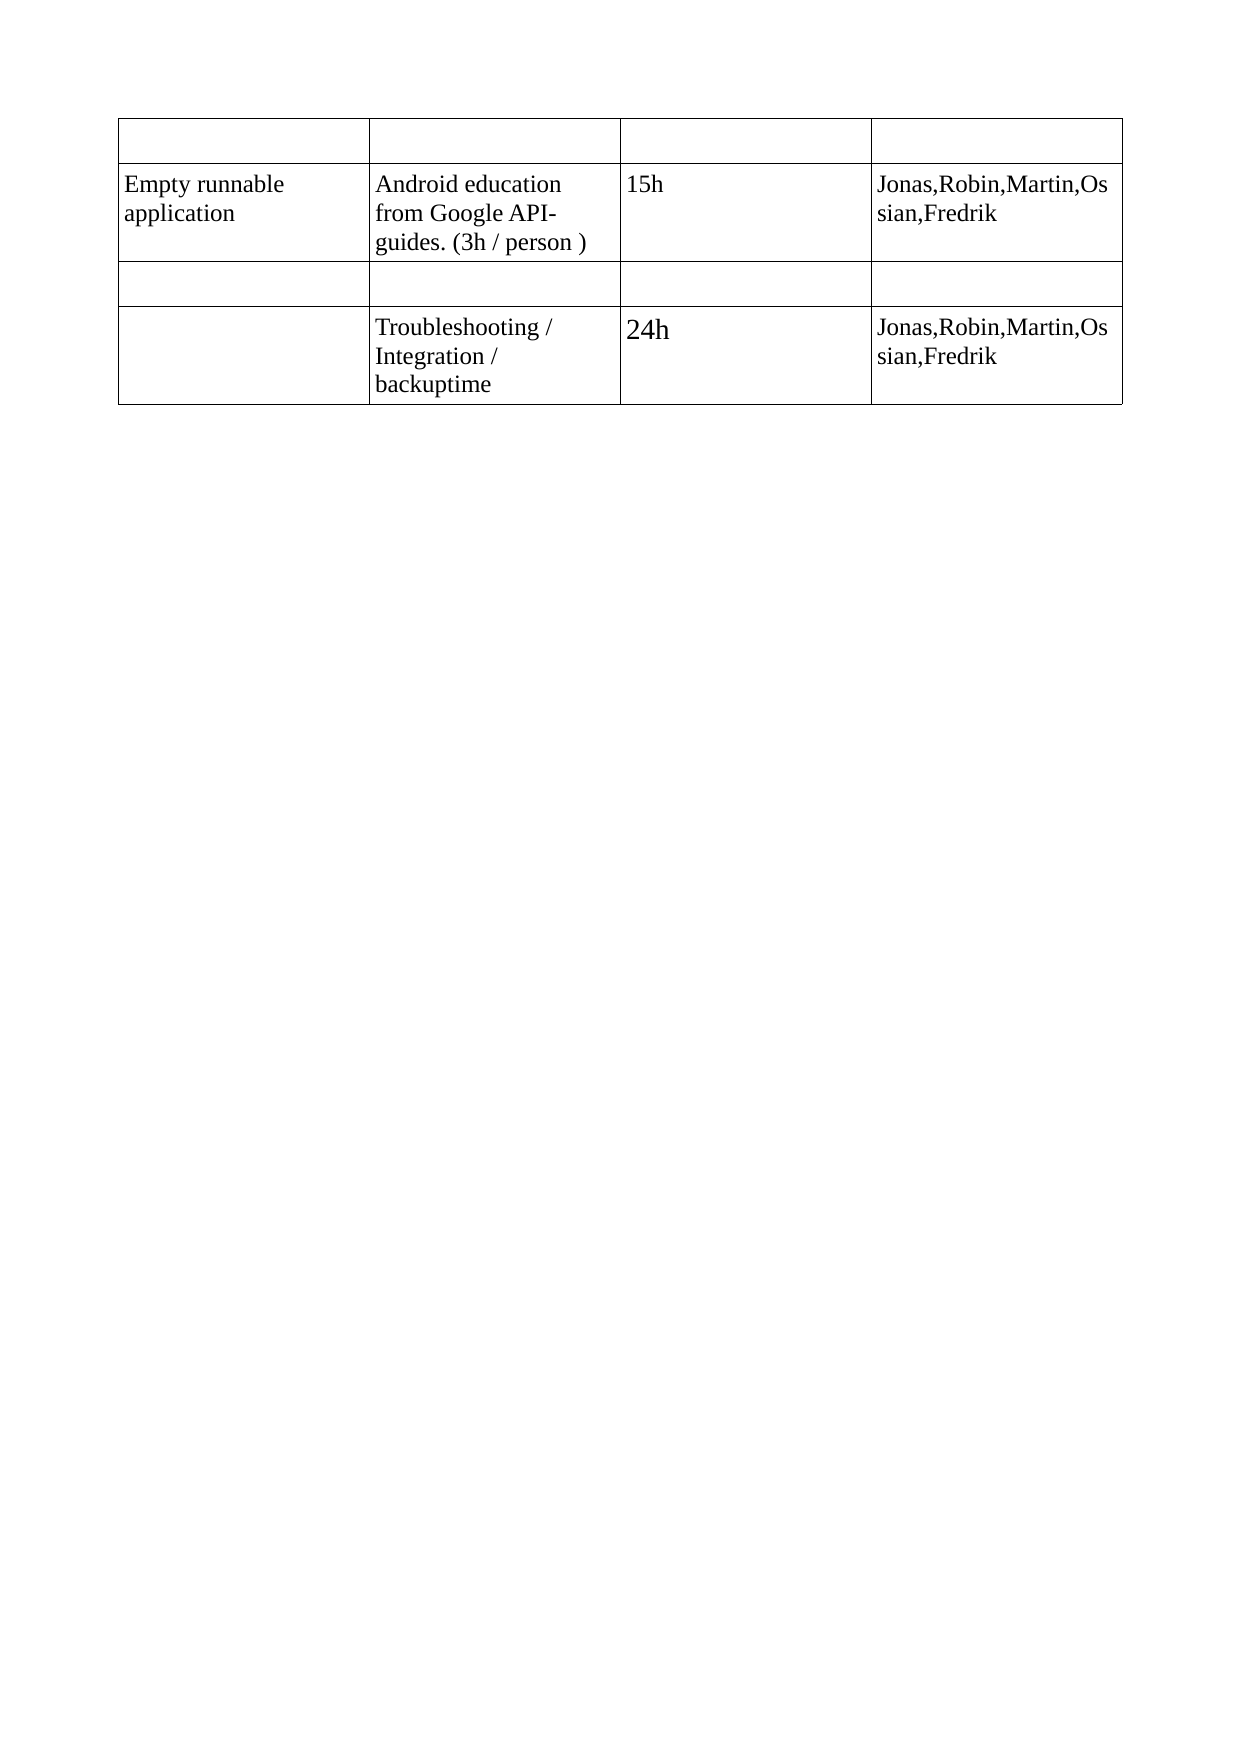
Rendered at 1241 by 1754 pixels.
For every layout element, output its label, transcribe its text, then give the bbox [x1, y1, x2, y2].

table_cell [370, 262, 620, 306]
table_cell [872, 119, 1122, 163]
table_cell Troubleshooting / Integration / backuptime [370, 307, 620, 404]
table_cell Jonas,Robin,Martin,Ossian,Fredrik [872, 307, 1122, 404]
table_cell Android education from Google API-guides. (3h / person ) [370, 164, 620, 261]
table_cell [119, 262, 369, 306]
table_cell Jonas,Robin,Martin,Ossian,Fredrik [872, 164, 1122, 261]
table_cell [370, 119, 620, 163]
table_cell [119, 119, 369, 163]
table_cell [621, 119, 871, 163]
table_cell 15h [621, 164, 871, 261]
table_cell [119, 307, 369, 404]
table_cell [621, 262, 871, 306]
table_cell [872, 262, 1122, 306]
table_cell Empty runnable application [119, 164, 369, 261]
table_cell 24h [621, 307, 871, 404]
